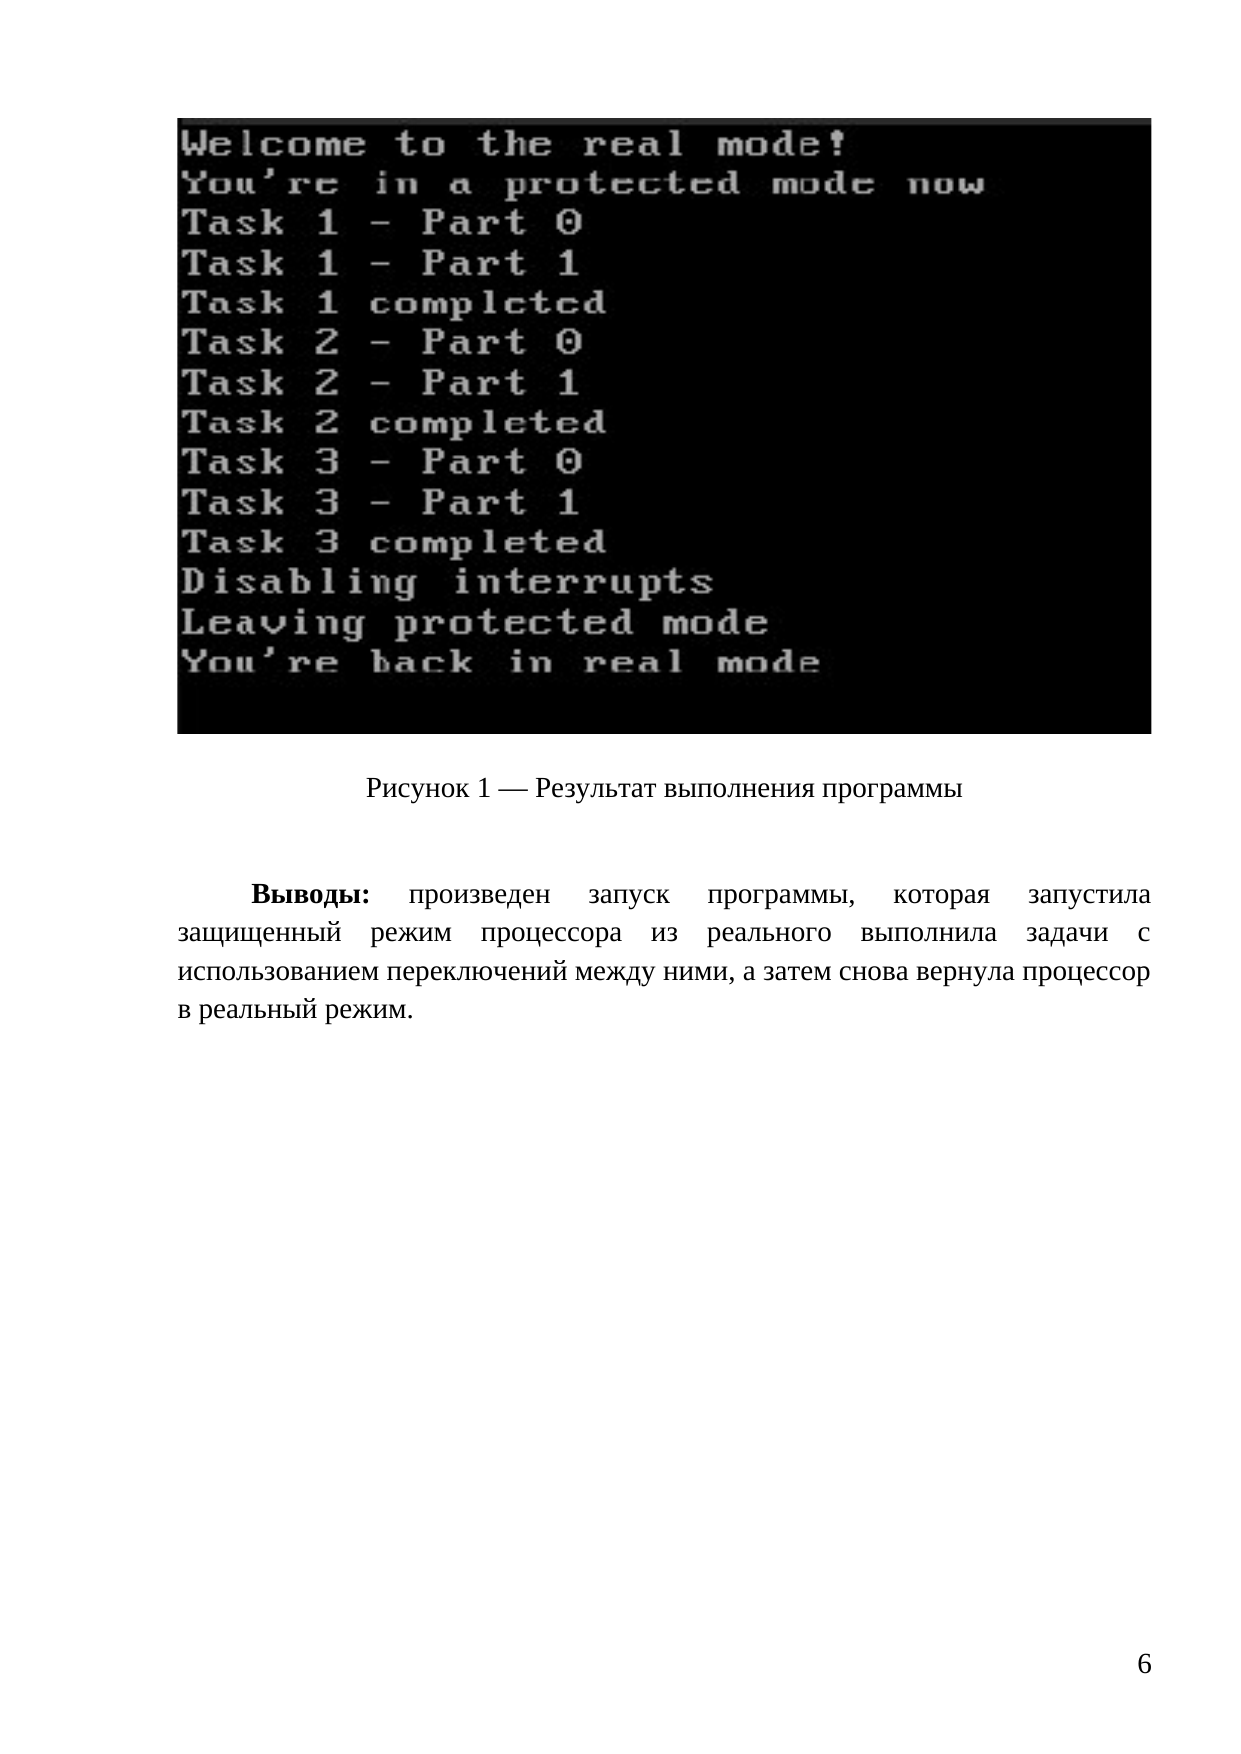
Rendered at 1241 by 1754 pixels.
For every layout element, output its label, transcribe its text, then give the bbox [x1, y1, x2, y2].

text Рисунок 1 — Результат выполнения программы [177, 770, 1152, 804]
text Выводы: произведен запуск программы, которая запустила защищенный режим процессора из реального выполнила задачи с использованием переключений между ними, а затем снова вернула процессор в реальный режим. [177, 876, 1152, 1025]
picture [177, 118, 1152, 734]
